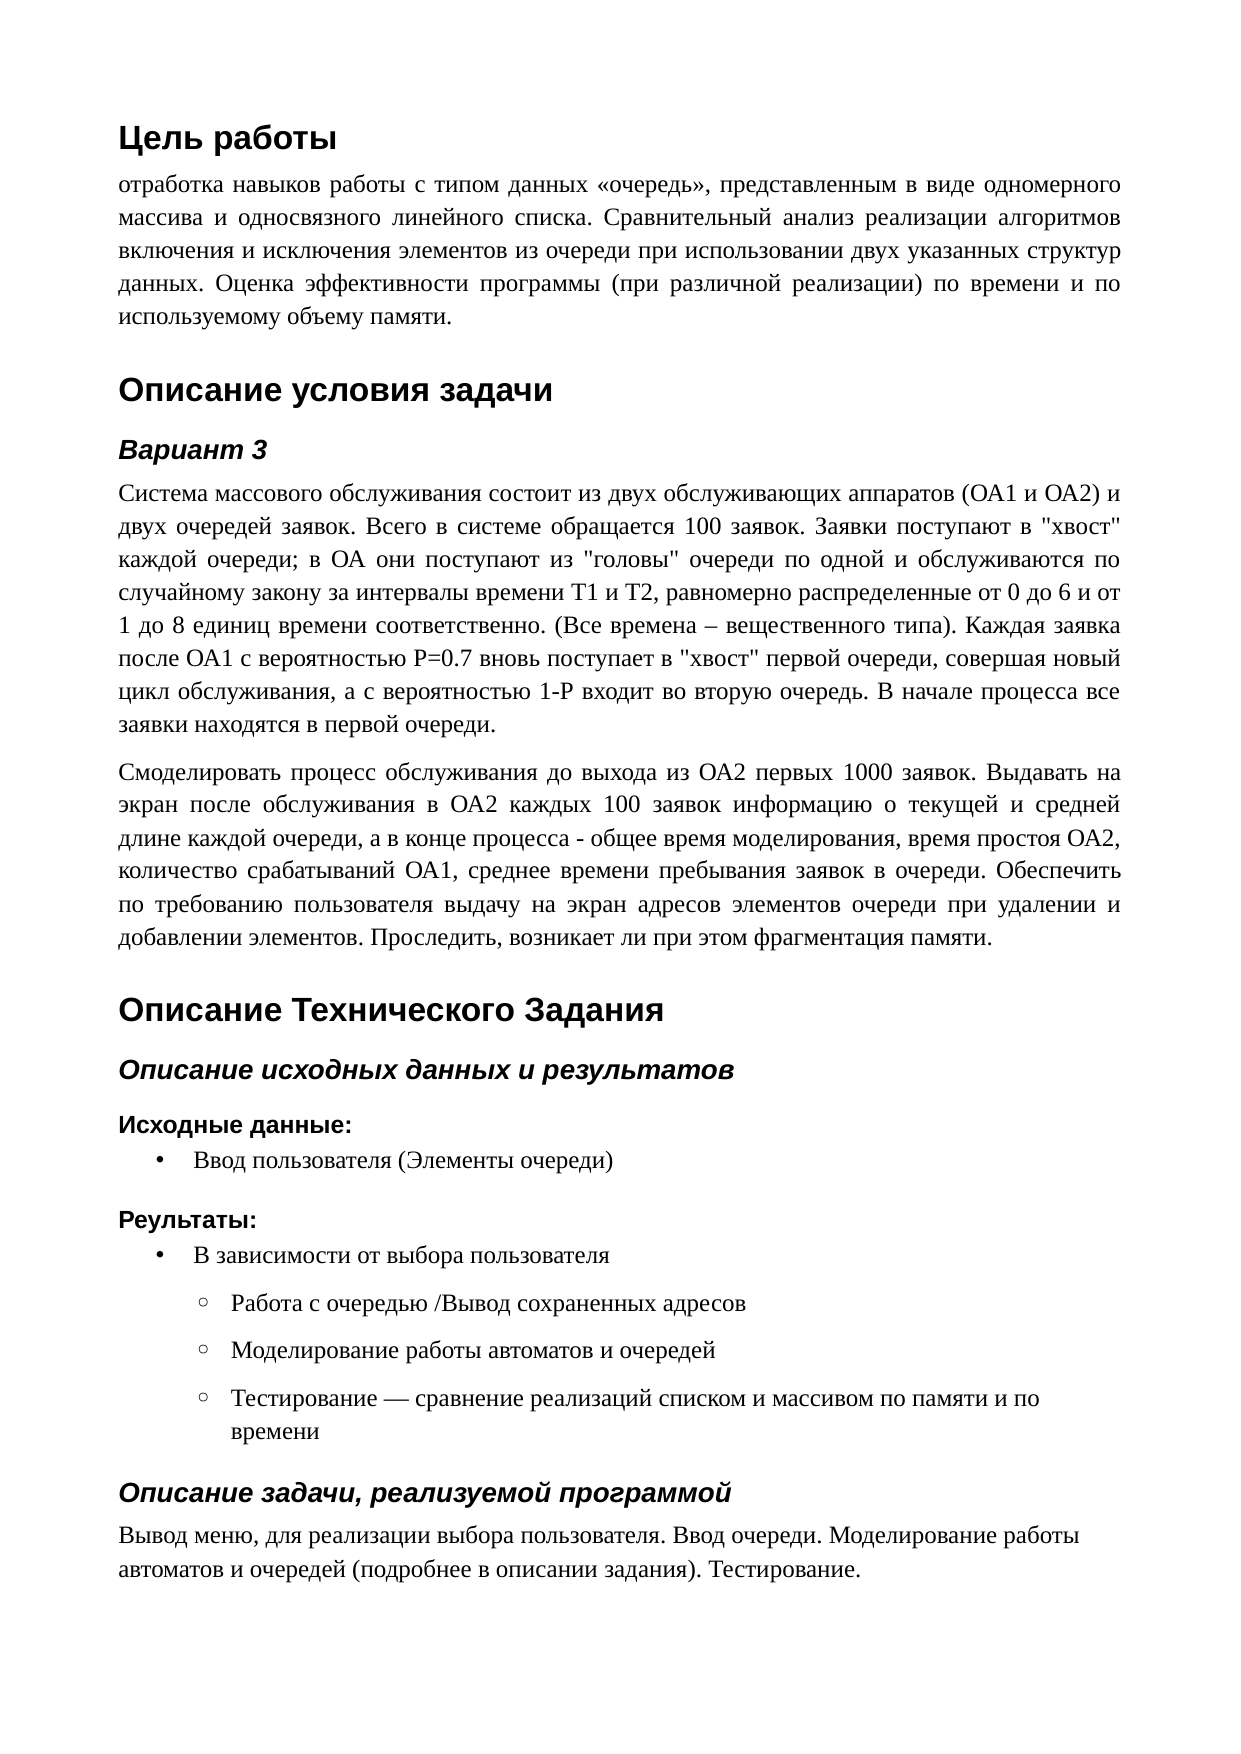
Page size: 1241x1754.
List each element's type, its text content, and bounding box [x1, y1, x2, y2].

subtitle Цель работы [118, 118, 1122, 157]
list Работа с очередью /Вывод сохраненных адресов [193, 1288, 1122, 1317]
subtitle Исходные данные: [118, 1111, 1122, 1139]
text отработка навыков работы с типом данных «очередь», представленным в виде одномерного массива и односвязного линейного списка. Сравнительный анализ реализации алгоритмов включения и исключения элементов из очереди при использовании двух указанных структур данных. Оценка эффективности программы (при различной реализации) по времени и по используемому объему памяти. [118, 169, 1122, 330]
list В зависимости от выбора пользователя [156, 1240, 1122, 1269]
text Вывод меню, для реализации выбора пользователя. Ввод очереди. Моделирование работы автоматов и очередей (подробнее в описании задания). Тестирование. [118, 1521, 1122, 1582]
text Система массового обслуживания состоит из двух обслуживающих аппаратов (ОА1 и ОА2) и двух очередей заявок. Всего в системе обращается 100 заявок. Заявки поступают в "хвост" каждой очереди; в ОА они поступают из "головы" очереди по одной и обслуживаются по случайному закону за интервалы времени Т1 и Т2, равномерно распределенные от 0 до 6 и от 1 до 8 единиц времени соответственно. (Все времена – вещественного типа). Каждая заявка после ОА1 c вероятностью Р=0.7 вновь поступает в "хвост" первой очереди, совершая новый цикл обслуживания, а с вероятностью 1-Р входит во вторую очередь. В начале процесса все заявки находятся в первой очереди. [118, 478, 1122, 738]
list Моделирование работы автоматов и очередей [193, 1336, 1122, 1364]
list Тестирование — сравнение реализаций списком и массивом по памяти и по времени [193, 1383, 1122, 1445]
subtitle Реультаты: [118, 1206, 1122, 1234]
subtitle Описание задачи, реализуемой программой [118, 1476, 1122, 1508]
subtitle Описание условия задачи [118, 370, 1122, 408]
text Смоделировать процесс обслуживания до выхода из ОА2 первых 1000 заявок. Выдавать на экран после обслуживания в ОА2 каждых 100 заявок информацию о текущей и средней длине каждой очереди, а в конце процесса - общее время моделирования, время простоя ОА2, количество срабатываний ОА1, среднее времени пребывания заявок в очереди. Обеспечить по требованию пользователя выдачу на экран адресов элементов очереди при удалении и добавлении элементов. Проследить, возникает ли при этом фрагментация памяти. [118, 757, 1122, 950]
subtitle Вариант 3 [118, 433, 1122, 465]
subtitle Описание исходных данных и результатов [118, 1054, 1122, 1086]
subtitle Описание Технического Задания [118, 990, 1122, 1029]
list Ввод пользователя (Элементы очереди) [156, 1145, 1122, 1174]
